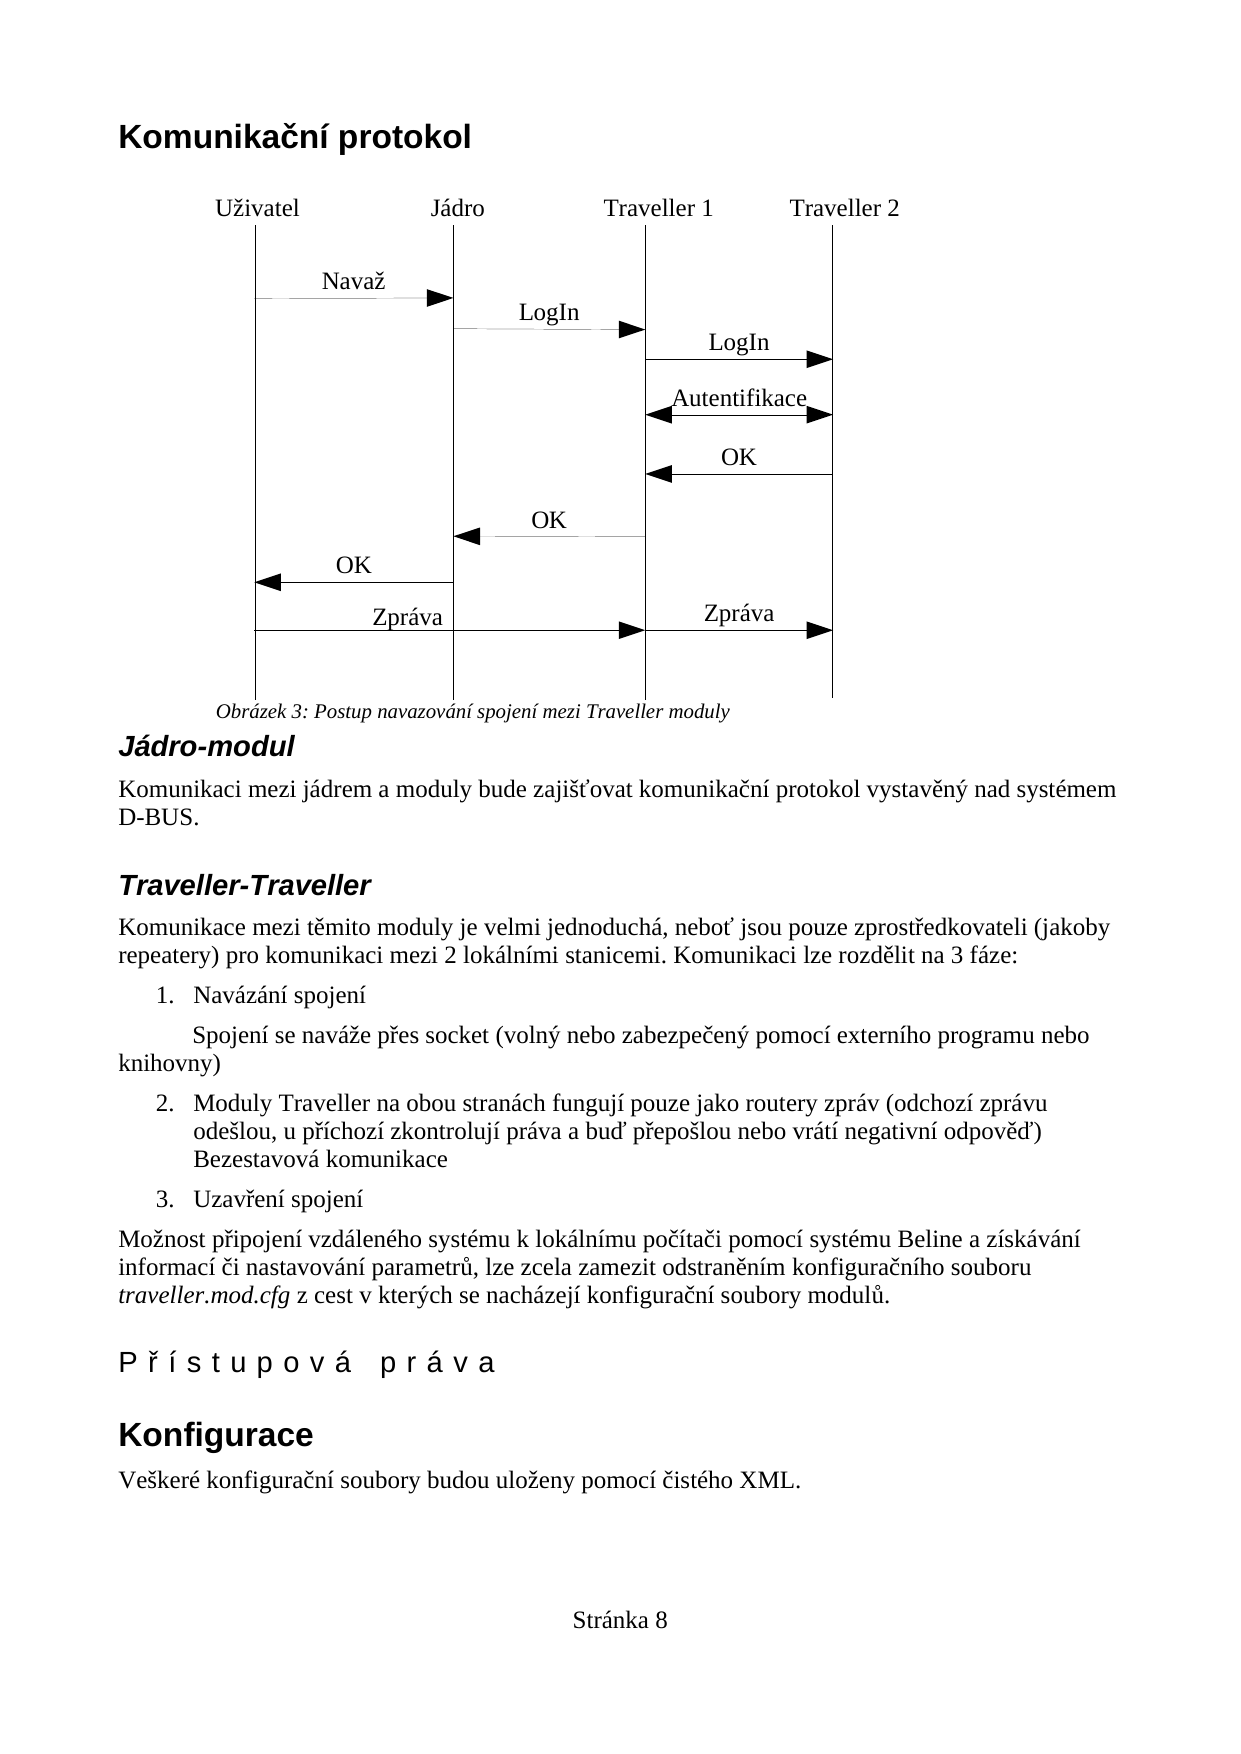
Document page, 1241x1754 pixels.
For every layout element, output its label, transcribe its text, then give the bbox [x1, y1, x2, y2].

text Komunikaci mezi jádrem a moduly bude zajišťovat komunikační protokol vystavěný nad systémem D-BUS. [118, 776, 1122, 831]
subtitle Traveller-Traveller [118, 868, 1122, 901]
text Veškeré konfigurační soubory budou uloženy pomocí čistého XML. [118, 1466, 1122, 1494]
subtitle Jádro-modul [118, 193, 1122, 763]
text Obrázek 3: Postup navazování spojení mezi Traveller moduly [216, 237, 900, 723]
text Spojení se naváže přes socket (volný nebo zabezpečený pomocí externího programu nebo knihovny) [118, 1022, 1122, 1077]
list Moduly Traveller na obou stranách fungují pouze jako routery zpráv (odchozí zprávu odešlou, u příchozí zkontrolují práva a buď přepošlou nebo vrátí negativní odpověď) Bezestavová komunikace [156, 1089, 1122, 1173]
list Navázání spojení [156, 981, 1122, 1009]
subtitle Konfigurace [118, 1416, 1122, 1454]
text Komunikace mezi těmito moduly je velmi jednoduchá, neboť jsou pouze zprostředkovateli (jakoby repeatery) pro komunikaci mezi 2 lokálními stanicemi. Komunikaci lze rozdělit na 3 fáze: [118, 913, 1122, 969]
subtitle Přístupová práva [118, 1346, 1122, 1379]
text Možnost připojení vzdáleného systému k lokálnímu počítači pomocí systému Beline a získávání informací či nastavování parametrů, lze zcela zamezit odstraněním konfiguračního souboru traveller.mod.cfg z cest v kterých se nacházejí konfigurační soubory modulů. [118, 1225, 1122, 1308]
list Uzavření spojení [156, 1185, 1122, 1213]
subtitle Komunikační protokol [118, 118, 1122, 156]
